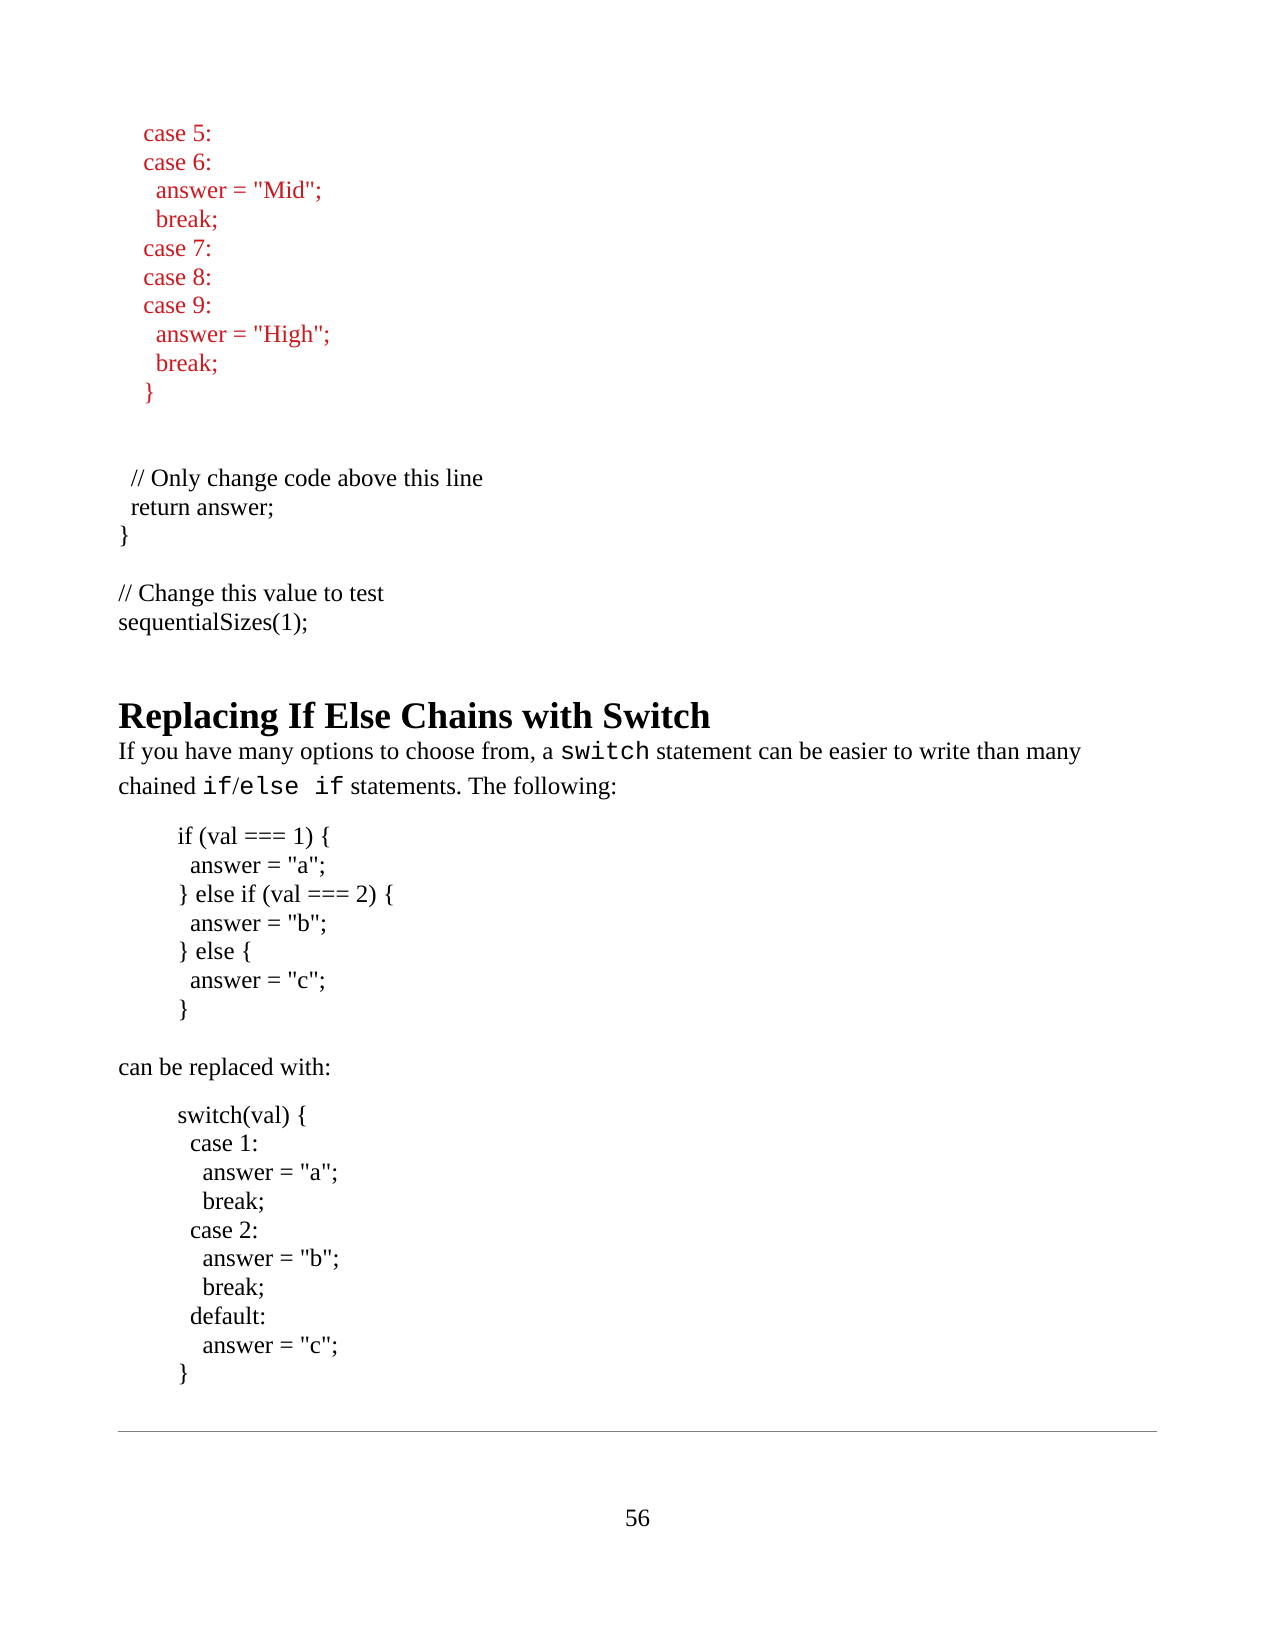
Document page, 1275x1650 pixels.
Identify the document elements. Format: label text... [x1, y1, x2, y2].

text answer = "Mid"; [118, 176, 1157, 204]
text // Only change code above this line [118, 463, 1157, 492]
text switch(val) { case 1: answer = "a"; break; case 2: answer = "b"; break; default: answer = "c"; } [177, 1100, 1098, 1387]
text } [118, 377, 1157, 406]
text // Change this value to test [118, 578, 1157, 607]
text if (val === 1) { answer = "a"; } else if (val === 2) { answer = "b"; } else { answer = "c"; } [177, 821, 1098, 1023]
text case 7: [118, 233, 1157, 262]
text } [118, 521, 1157, 549]
text answer = "High"; [118, 319, 1157, 348]
text case 5: [118, 118, 1157, 147]
text sequentialSizes(1); [118, 607, 1157, 636]
text case 8: [118, 262, 1157, 291]
text break; [118, 348, 1157, 377]
text can be replaced with: [118, 1052, 1157, 1081]
text If you have many options to choose from, a switch statement can be easier to write than many chained if/else if statements. The following: [118, 736, 1157, 802]
text return answer; [118, 492, 1157, 521]
text break; [118, 204, 1157, 233]
text case 9: [118, 291, 1157, 319]
subtitle Replacing If Else Chains with Switch [118, 693, 1157, 736]
text case 6: [118, 147, 1157, 176]
